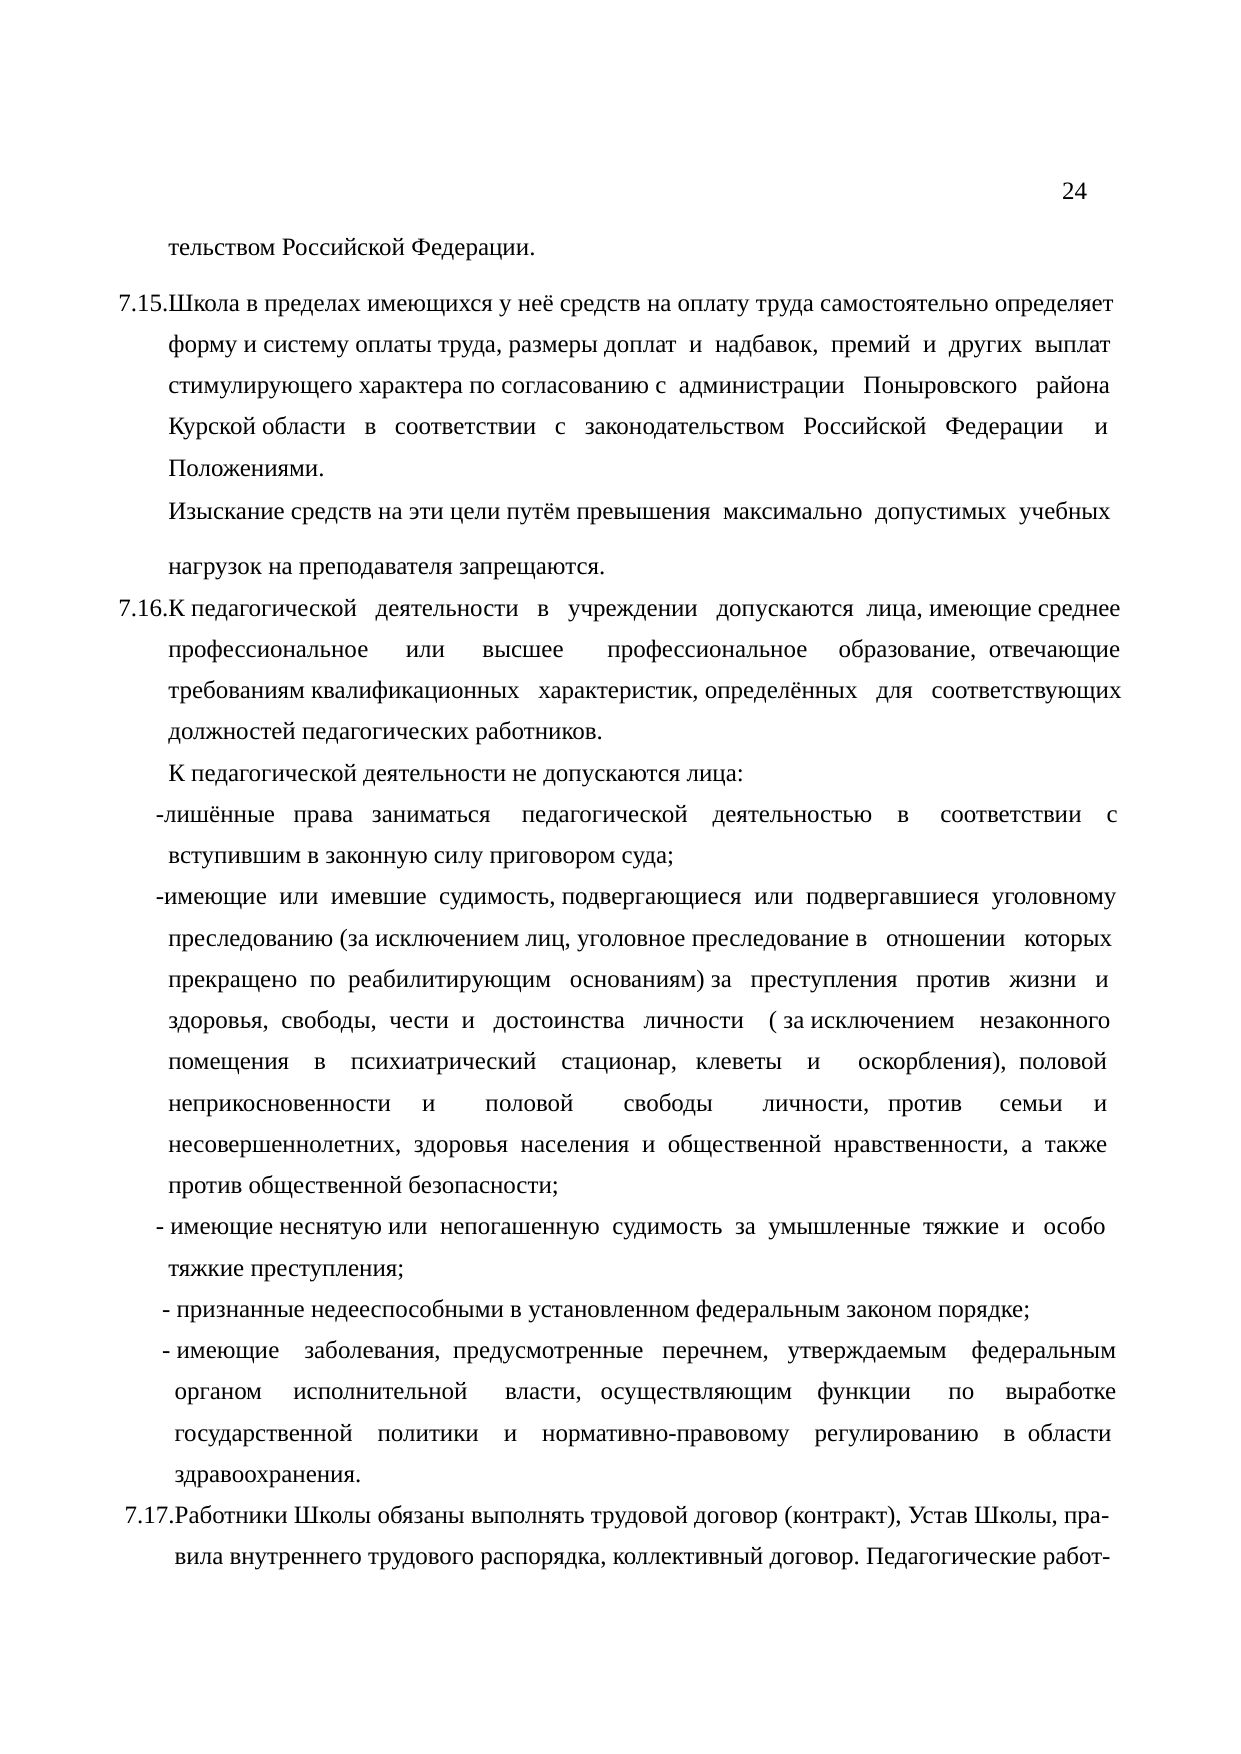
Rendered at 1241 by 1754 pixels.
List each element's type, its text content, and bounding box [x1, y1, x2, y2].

text -лишённые права заниматься педагогической деятельностью в соответствии с [118, 799, 1122, 828]
text 7.17.Работники Школы обязаны выполнять трудовой договор (контракт), Устав Школы, пра- [118, 1500, 1122, 1529]
text Положениями. Изыскание средств на эти цели путём превышения максимально допустимых учебных [118, 453, 1122, 524]
text помещения в психиатрический стационар, клеветы и оскорбления), половой [118, 1046, 1122, 1075]
text Курской области в соответствии с законодательством Российской Федерации и [118, 411, 1122, 440]
text - имеющие заболевания, предусмотренные перечнем, утверждаемым федеральным [118, 1335, 1122, 1364]
text К педагогической деятельности не допускаются лица: [118, 758, 1122, 786]
text органом исполнительной власти, осуществляющим функции по выработке [118, 1376, 1122, 1405]
text профессиональное или высшее профессиональное образование, отвечающие [118, 634, 1122, 663]
text несовершеннолетних, здоровья населения и общественной нравственности, а также [118, 1129, 1122, 1158]
text - имеющие неснятую или непогашенную судимость за умышленные тяжкие и особо [118, 1211, 1122, 1240]
text стимулирующего характера по согласованию с администрации Поныровского района [118, 370, 1122, 399]
text форму и систему оплаты труда, размеры доплат и надбавок, премий и других выплат [118, 329, 1122, 358]
text нагрузок на преподавателя запрещаются. [118, 551, 1122, 580]
text неприкосновенности и половой свободы личности, против семьи и [118, 1088, 1122, 1116]
text тяжкие преступления; [118, 1253, 1122, 1281]
text требованиям квалификационных характеристик, определённых для соответствующих [118, 675, 1122, 704]
text должностей педагогических работников. [118, 716, 1122, 745]
text преследованию (за исключением лиц, уголовное преследование в отношении которых [118, 923, 1122, 951]
text прекращено по реабилитирующим основаниям) за преступления против жизни и [118, 964, 1122, 993]
text вила внутреннего трудового распорядка, коллективный договор. Педагогические работ- [118, 1541, 1122, 1570]
text 24 [118, 176, 1122, 205]
text против общественной безопасности; [118, 1170, 1122, 1199]
text -имеющие или имевшие судимость, подвергающиеся или подвергавшиеся уголовному [118, 881, 1122, 910]
text государственной политики и нормативно-правовому регулированию в области [118, 1418, 1122, 1446]
text тельством Российской Федерации. [118, 232, 1122, 261]
text вступившим в законную силу приговором суда; [118, 840, 1122, 869]
text 7.15.Школа в пределах имеющихся у неё средств на оплату труда самостоятельно определяет [118, 288, 1122, 316]
text здоровья, свободы, чести и достоинства личности ( за исключением незаконного [118, 1005, 1122, 1034]
text здравоохранения. [118, 1459, 1122, 1488]
text - признанные недееспособными в установленном федеральным законом порядке; [118, 1294, 1122, 1323]
text 7.16.К педагогической деятельности в учреждении допускаются лица, имеющие среднее [118, 593, 1122, 621]
